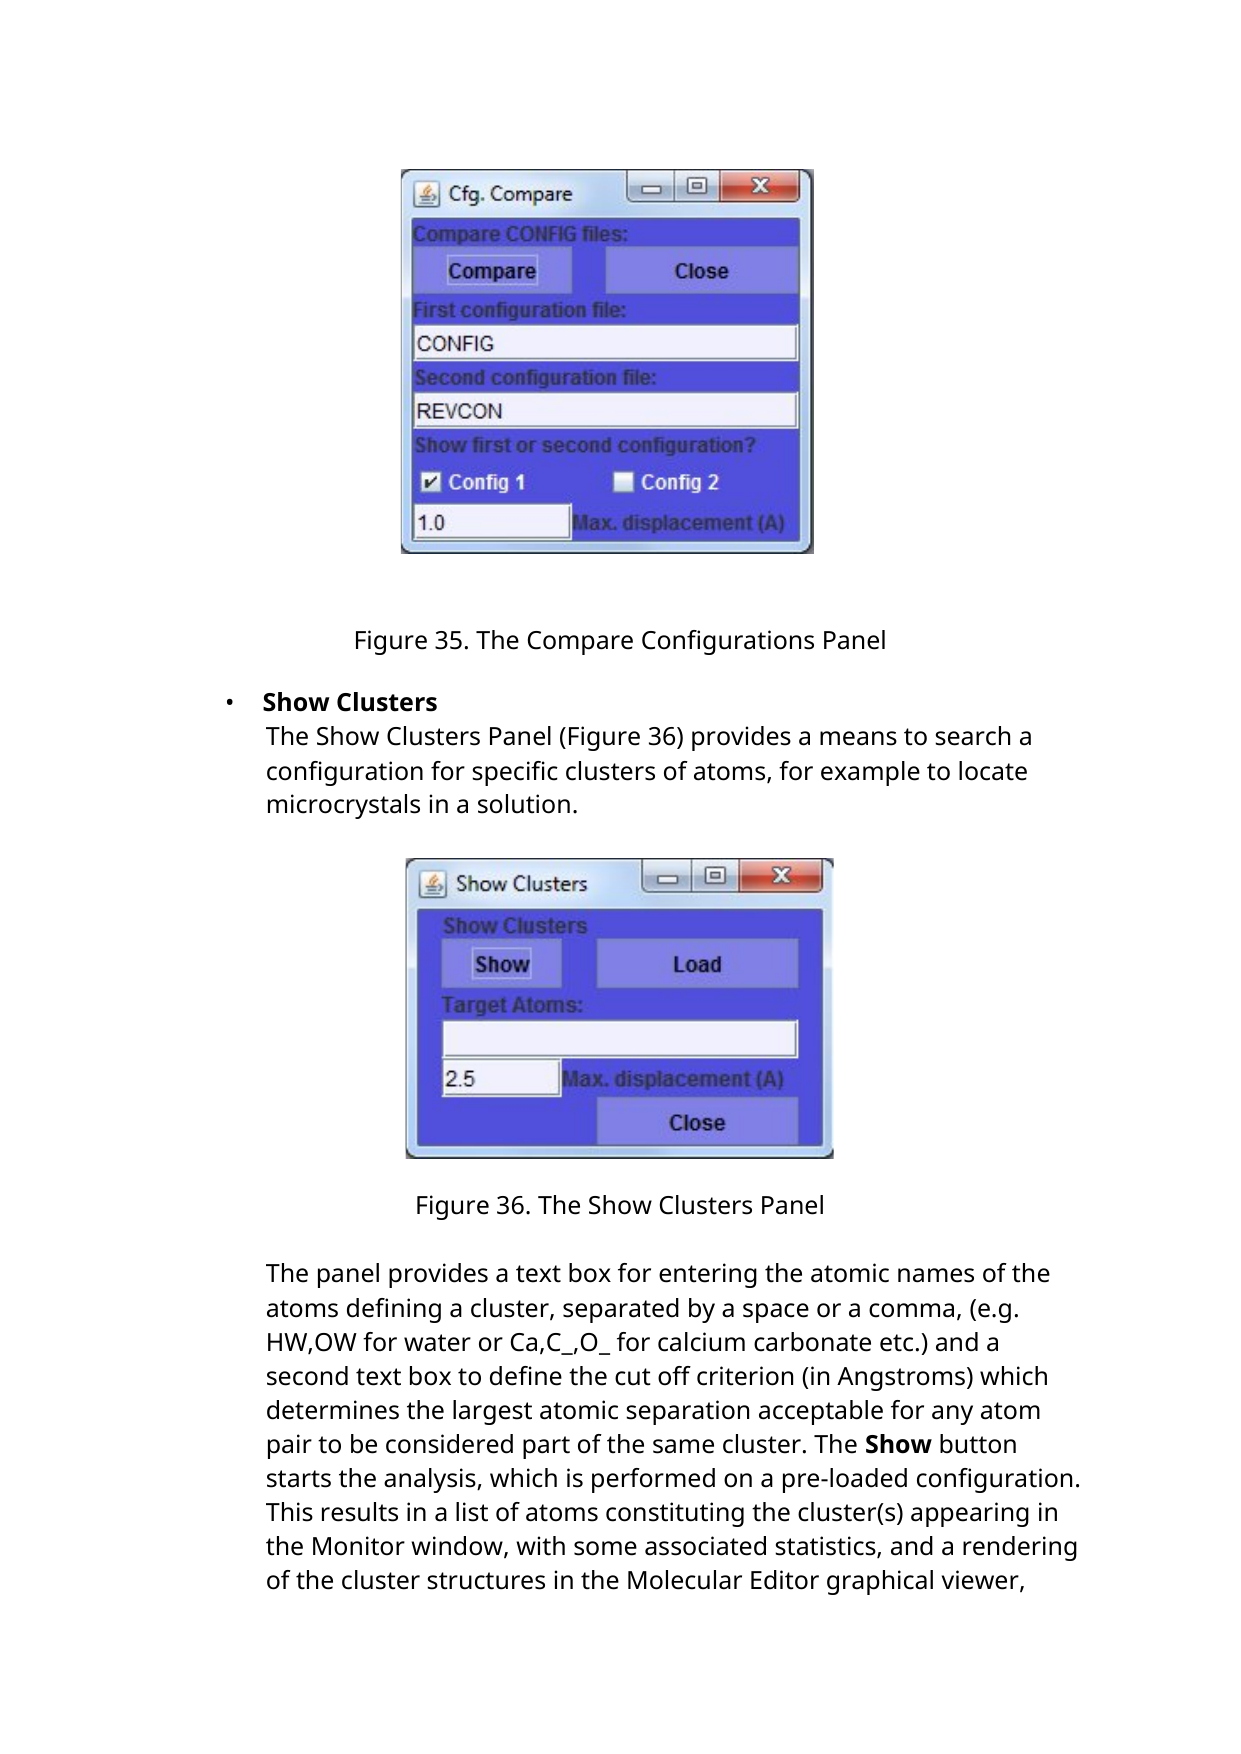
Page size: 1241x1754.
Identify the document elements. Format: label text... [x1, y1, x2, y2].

picture [400, 169, 814, 554]
text Figure 36. The Show Clusters Panel [150, 1188, 1090, 1222]
text Figure 35. The Compare Configurations Panel [150, 623, 1090, 657]
picture [405, 858, 834, 1159]
text The panel provides a text box for entering the atomic names of the atoms defining a cluster, separated by a space or a comma, (e.g. HW,OW for water or Ca,C_,O_ for calcium carbonate etc.) and a second text box to define the cut off criterion (in Angstroms) which determines the largest atomic separation acceptable for any atom pair to be considered part of the same cluster. The Show button starts the analysis, which is performed on a pre-loaded configuration. This results in a list of atoms constituting the cluster(s) appearing in the Monitor window, with some associated statistics, and a rendering of the cluster structures in the Molecular Editor graphical viewer, [266, 1256, 1090, 1597]
text The Show Clusters Panel (Figure 36) provides a means to search a configuration for specific clusters of atoms, for example to locate microcrystals in a solution. [266, 719, 1090, 821]
list Show Clusters [225, 685, 1090, 719]
